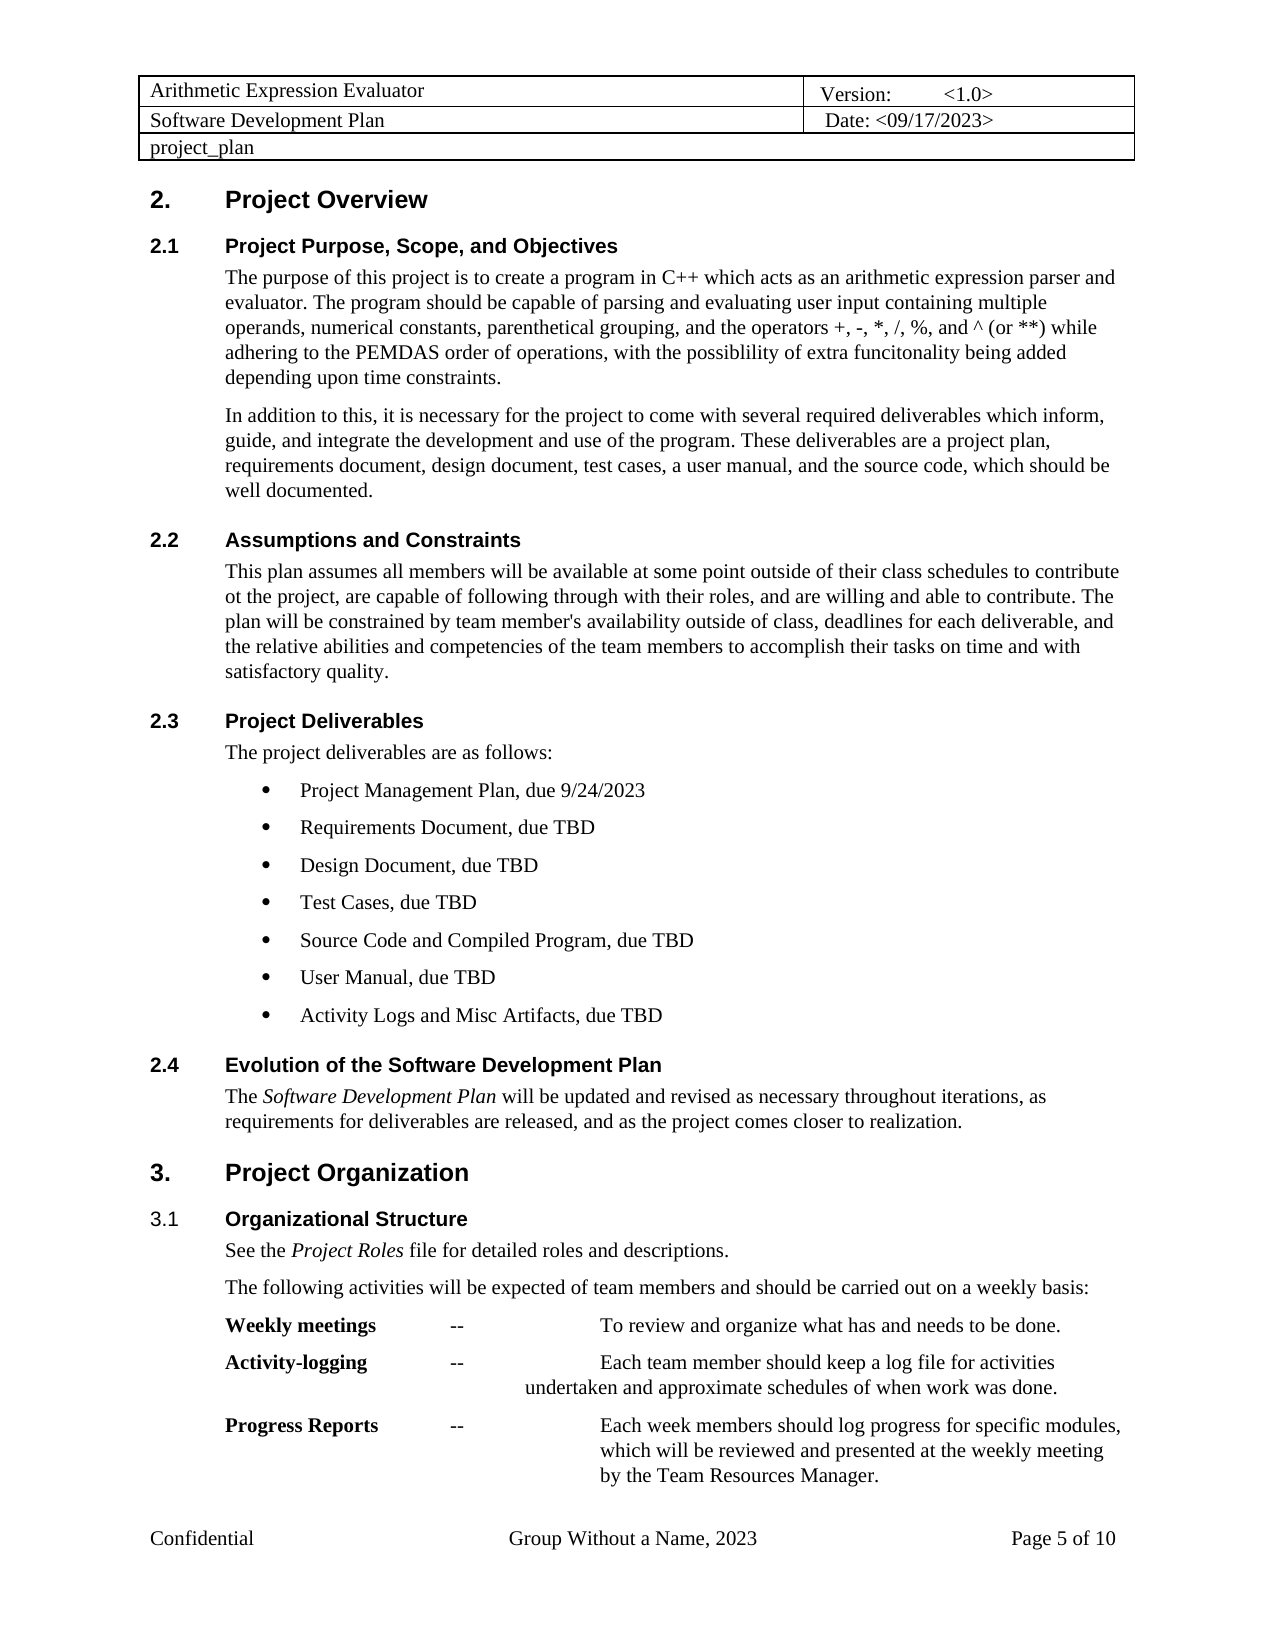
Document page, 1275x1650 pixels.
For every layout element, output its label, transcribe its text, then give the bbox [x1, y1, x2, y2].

text The Software Development Plan will be updated and revised as necessary throughout iterations, as requirements for deliverables are released, and as the project comes closer to realization. [225, 1083, 1125, 1133]
text See the Project Roles file for detailed roles and descriptions. [225, 1237, 1125, 1262]
subtitle Project Overview [150, 185, 1125, 214]
text Progress Reports -- Each week members should log progress for specific modules, which will be reviewed and presented at the weekly meeting by the Team Resources Manager. [225, 1412, 1125, 1487]
subtitle Evolution of the Software Development Plan [150, 1052, 1125, 1077]
text The purpose of this project is to create a program in C++ which acts as an arithmetic expression parser and evaluator. The program should be capable of parsing and evaluating user input containing multiple operands, numerical constants, parenthetical grouping, and the operators +, -, *, /, %, and ^ (or **) while adhering to the PEMDAS order of operations, with the possiblility of extra funcitonality being added depending upon time constraints. [225, 264, 1125, 389]
list Design Document, due TBD [262, 852, 1125, 877]
list Source Code and Compiled Program, due TBD [262, 927, 1125, 952]
list Project Management Plan, due 9/24/2023 [262, 777, 1125, 802]
subtitle Organizational Structure [150, 1205, 1125, 1230]
subtitle Project Purpose, Scope, and Objectives [150, 233, 1125, 258]
text The project deliverables are as follows: [225, 739, 1125, 764]
text In addition to this, it is necessary for the project to come with several required deliverables which inform, guide, and integrate the development and use of the program. These deliverables are a project plan, requirements document, design document, test cases, a user manual, and the source code, which should be well documented. [225, 402, 1125, 502]
list Activity Logs and Misc Artifacts, due TBD [262, 1002, 1125, 1027]
text Activity-logging -- Each team member should keep a log file for activities undertaken and approximate schedules of when work was done. [225, 1349, 1125, 1399]
list Test Cases, due TBD [262, 889, 1125, 914]
text This plan assumes all members will be available at some point outside of their class schedules to contribute ot the project, are capable of following through with their roles, and are willing and able to contribute. The plan will be constrained by team member's availability outside of class, deadlines for each deliverable, and the relative abilities and competencies of the team members to accomplish their tasks on time and with satisfactory quality. [225, 558, 1125, 683]
subtitle Project Deliverables [150, 708, 1125, 733]
list Requirements Document, due TBD [262, 814, 1125, 839]
text The following activities will be expected of team members and should be carried out on a weekly basis: [225, 1274, 1125, 1299]
subtitle Assumptions and Constraints [150, 527, 1125, 552]
text Weekly meetings -- To review and organize what has and needs to be done. [225, 1312, 1125, 1337]
list User Manual, due TBD [262, 964, 1125, 989]
subtitle Project Organization [150, 1158, 1125, 1187]
